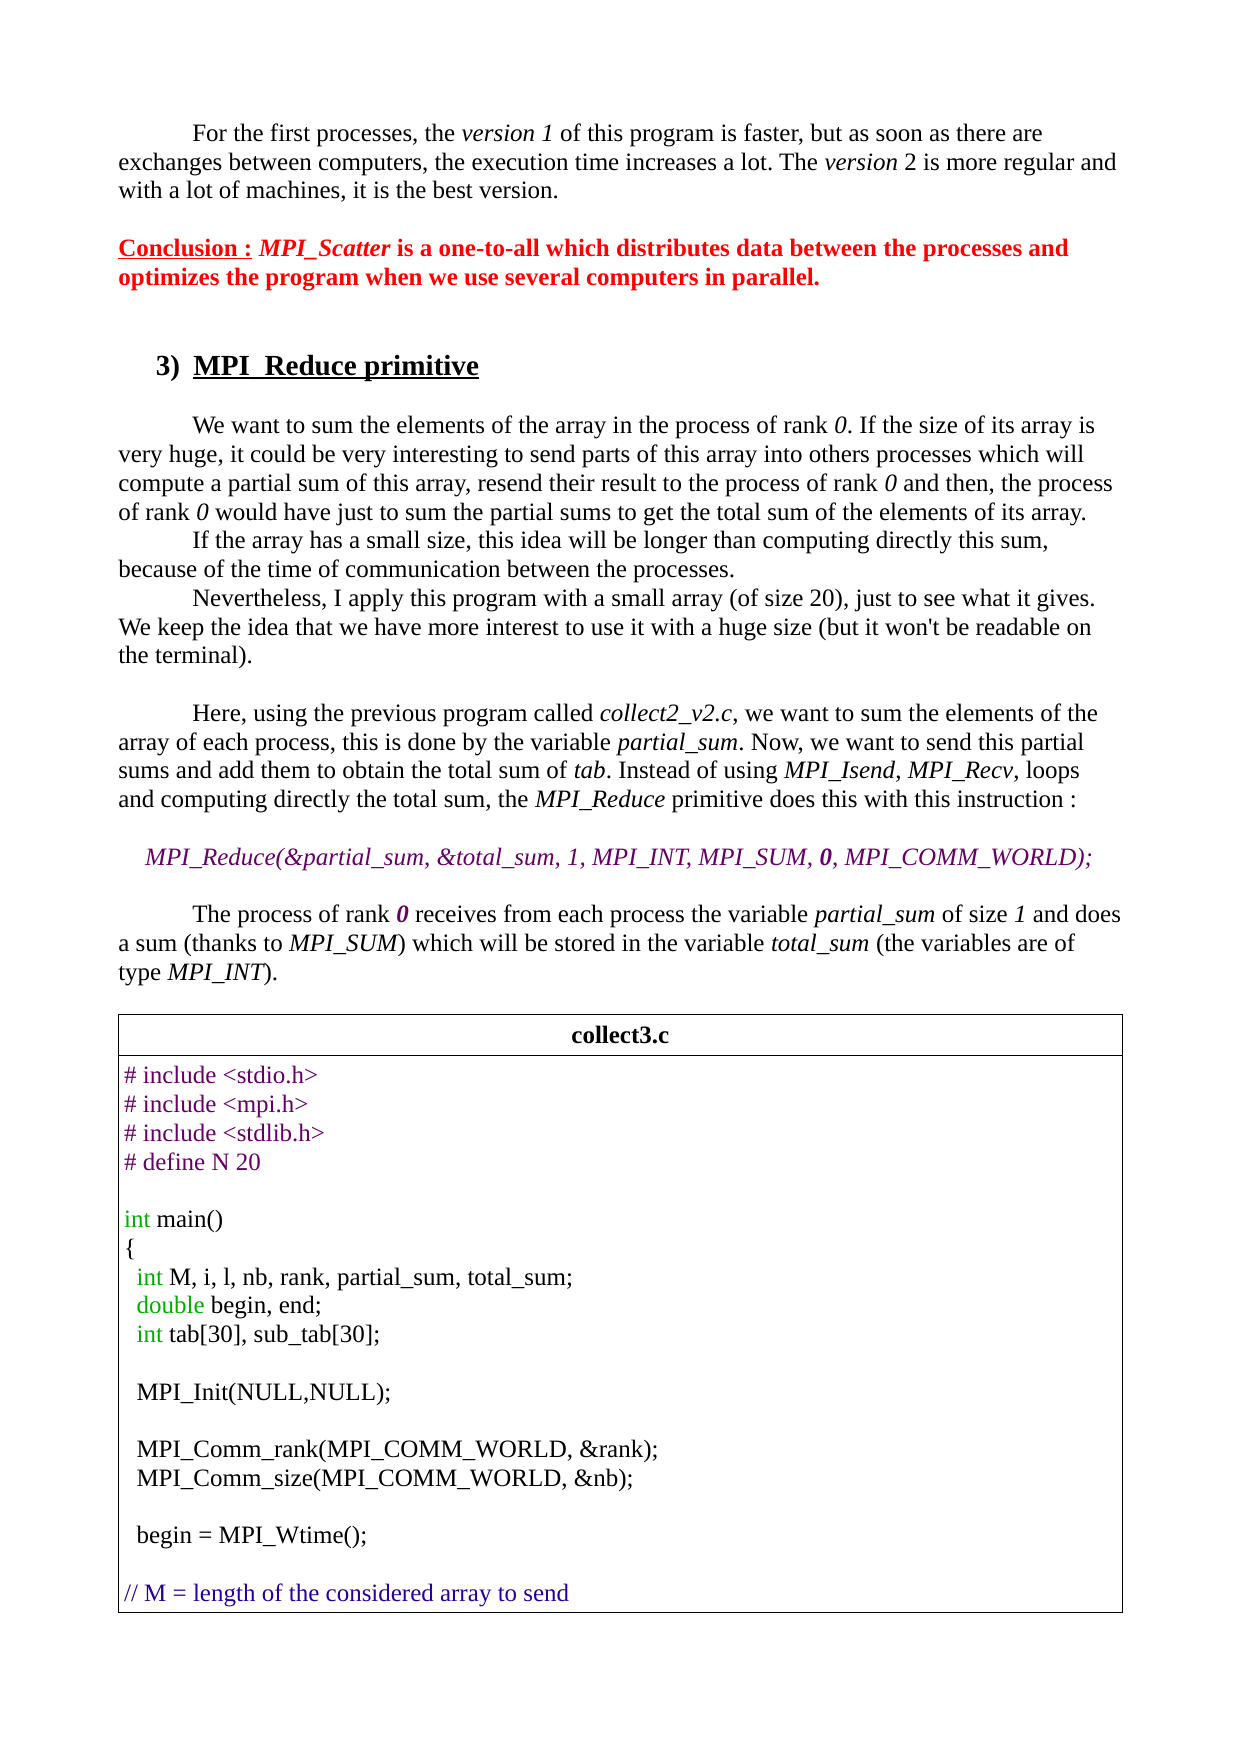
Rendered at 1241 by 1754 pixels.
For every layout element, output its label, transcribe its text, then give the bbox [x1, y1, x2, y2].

text MPI_Reduce(&partial_sum, &total_sum, 1, MPI_INT, MPI_SUM, 0, MPI_COMM_WORLD); [118, 842, 1122, 870]
table_header collect3.c [119, 1015, 1122, 1054]
text Nevertheless, I apply this program with a small array (of size 20), just to see what it gives. We keep the idea that we have more interest to use it with a huge size (but it won't be readable on the terminal). [118, 583, 1122, 669]
text Here, using the previous program called collect2_v2.c, we want to sum the elements of the array of each process, this is done by the variable partial_sum. Now, we want to send this partial sums and add them to obtain the total sum of tab. Instead of using MPI_Isend, MPI_Recv, loops and computing directly the total sum, the MPI_Reduce primitive does this with this instruction : [118, 698, 1122, 813]
text Conclusion : MPI_Scatter is a one-to-all which distributes data between the processes and optimizes the program when we use several computers in parallel. [118, 233, 1122, 291]
text We want to sum the elements of the array in the process of rank 0. If the size of its array is very huge, it could be very interesting to send parts of this array into others processes which will compute a partial sum of this array, resend their result to the process of rank 0 and then, the process of rank 0 would have just to sum the partial sums to get the total sum of the elements of its array. [118, 410, 1122, 525]
text If the array has a small size, this idea will be longer than computing directly this sum, because of the time of communication between the processes. [118, 525, 1122, 583]
text The process of rank 0 receives from each process the variable partial_sum of size 1 and does a sum (thanks to MPI_SUM) which will be stored in the variable total_sum (the variables are of type MPI_INT). [118, 899, 1122, 985]
text For the first processes, the version 1 of this program is faster, but as soon as there are exchanges between computers, the execution time increases a lot. The version 2 is more regular and with a lot of machines, it is the best version. [118, 118, 1122, 204]
table_cell # include <stdio.h> # include <mpi.h> # include <stdlib.h> # define N 20 int main() { int M, i, l, nb, rank, partial_sum, total_sum; double begin, end; int tab[30], sub_tab[30]; MPI_Init(NULL,NULL); MPI_Comm_rank(MPI_COMM_WORLD, &rank); MPI_Comm_size(MPI_COMM_WORLD, &nb); begin = MPI_Wtime(); // M = length of the considered array to send [119, 1056, 1122, 1612]
list MPI_Reduce primitive [156, 348, 1122, 382]
